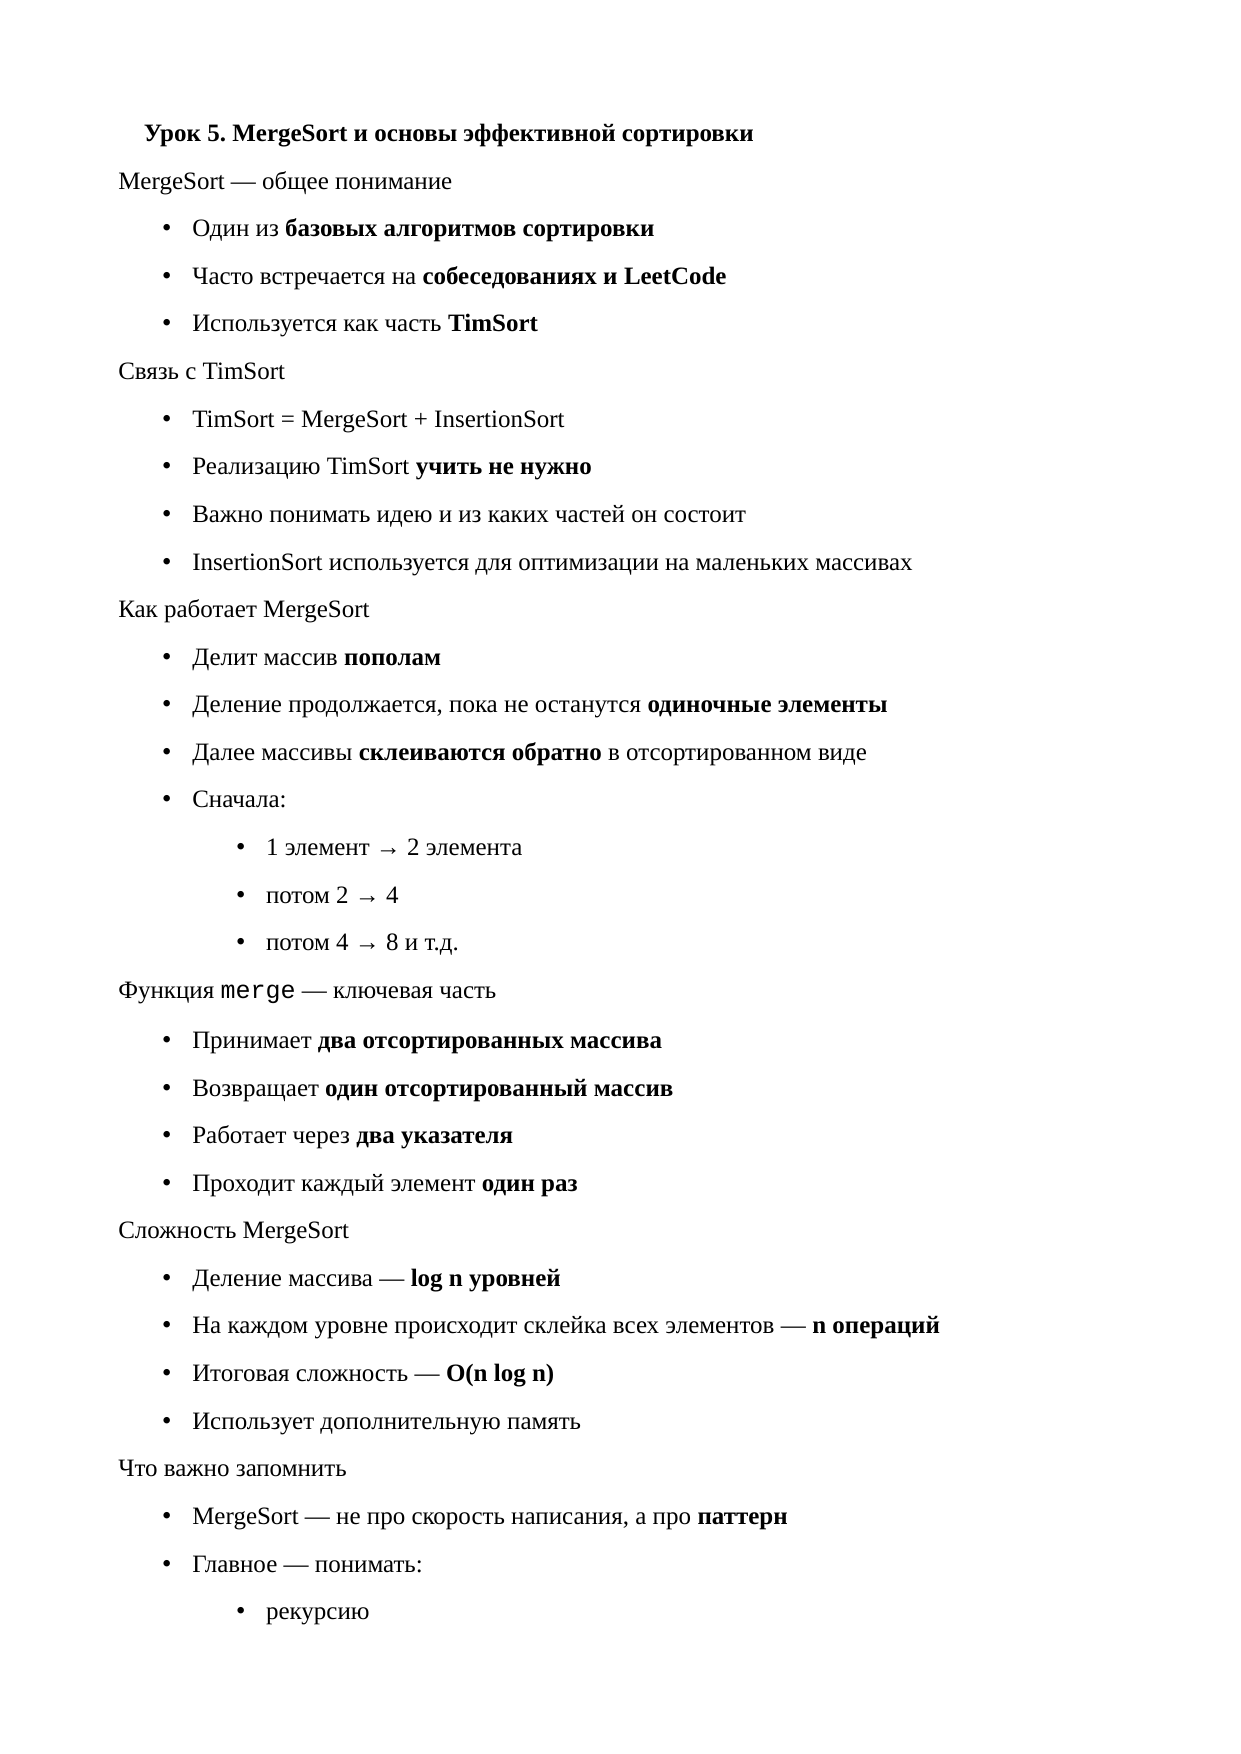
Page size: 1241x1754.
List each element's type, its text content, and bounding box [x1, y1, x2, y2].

list Проходит каждый элемент один раз [162, 1168, 1122, 1197]
list Работает через два указателя [162, 1120, 1122, 1149]
list Главное — понимать: [162, 1549, 1122, 1577]
list рекурсию [236, 1596, 1122, 1625]
list На каждом уровне происходит склейка всех элементов — n операций [162, 1311, 1122, 1339]
list MergeSort — не про скорость написания, а про паттерн [162, 1501, 1122, 1530]
list Часто встречается на собеседованиях и LeetCode [162, 261, 1122, 290]
list Делит массив пополам [162, 642, 1122, 671]
text Как работает MergeSort [118, 594, 1122, 623]
list Сначала: [162, 784, 1122, 813]
list Возвращает один отсортированный массив [162, 1073, 1122, 1101]
list Реализацию TimSort учить не нужно [162, 451, 1122, 480]
list Принимает два отсортированных массива [162, 1025, 1122, 1054]
list 1 элемент → 2 элемента [236, 832, 1122, 861]
list Итоговая сложность — O(n log n) [162, 1358, 1122, 1387]
list InsertionSort используется для оптимизации на маленьких массивах [162, 547, 1122, 575]
text Что важно запомнить [118, 1453, 1122, 1482]
list Деление продолжается, пока не останутся одиночные элементы [162, 689, 1122, 718]
list Используется как часть TimSort [162, 308, 1122, 337]
text MergeSort — общее понимание [118, 166, 1122, 194]
list Далее массивы склеиваются обратно в отсортированном виде [162, 737, 1122, 766]
list Один из базовых алгоритмов сортировки [162, 213, 1122, 242]
list Важно понимать идею и из каких частей он состоит [162, 499, 1122, 528]
text Связь с TimSort [118, 356, 1122, 385]
list Использует дополнительную память [162, 1406, 1122, 1434]
text Функция merge — ключевая часть [118, 975, 1122, 1006]
list потом 2 → 4 [236, 880, 1122, 908]
text Сложность MergeSort [118, 1215, 1122, 1244]
list потом 4 → 8 и т.д. [236, 927, 1122, 956]
text 📝 Урок 5. MergeSort и основы эффективной сортировки [118, 118, 1122, 147]
list Деление массива — log n уровней [162, 1263, 1122, 1292]
list TimSort = MergeSort + InsertionSort [162, 404, 1122, 432]
